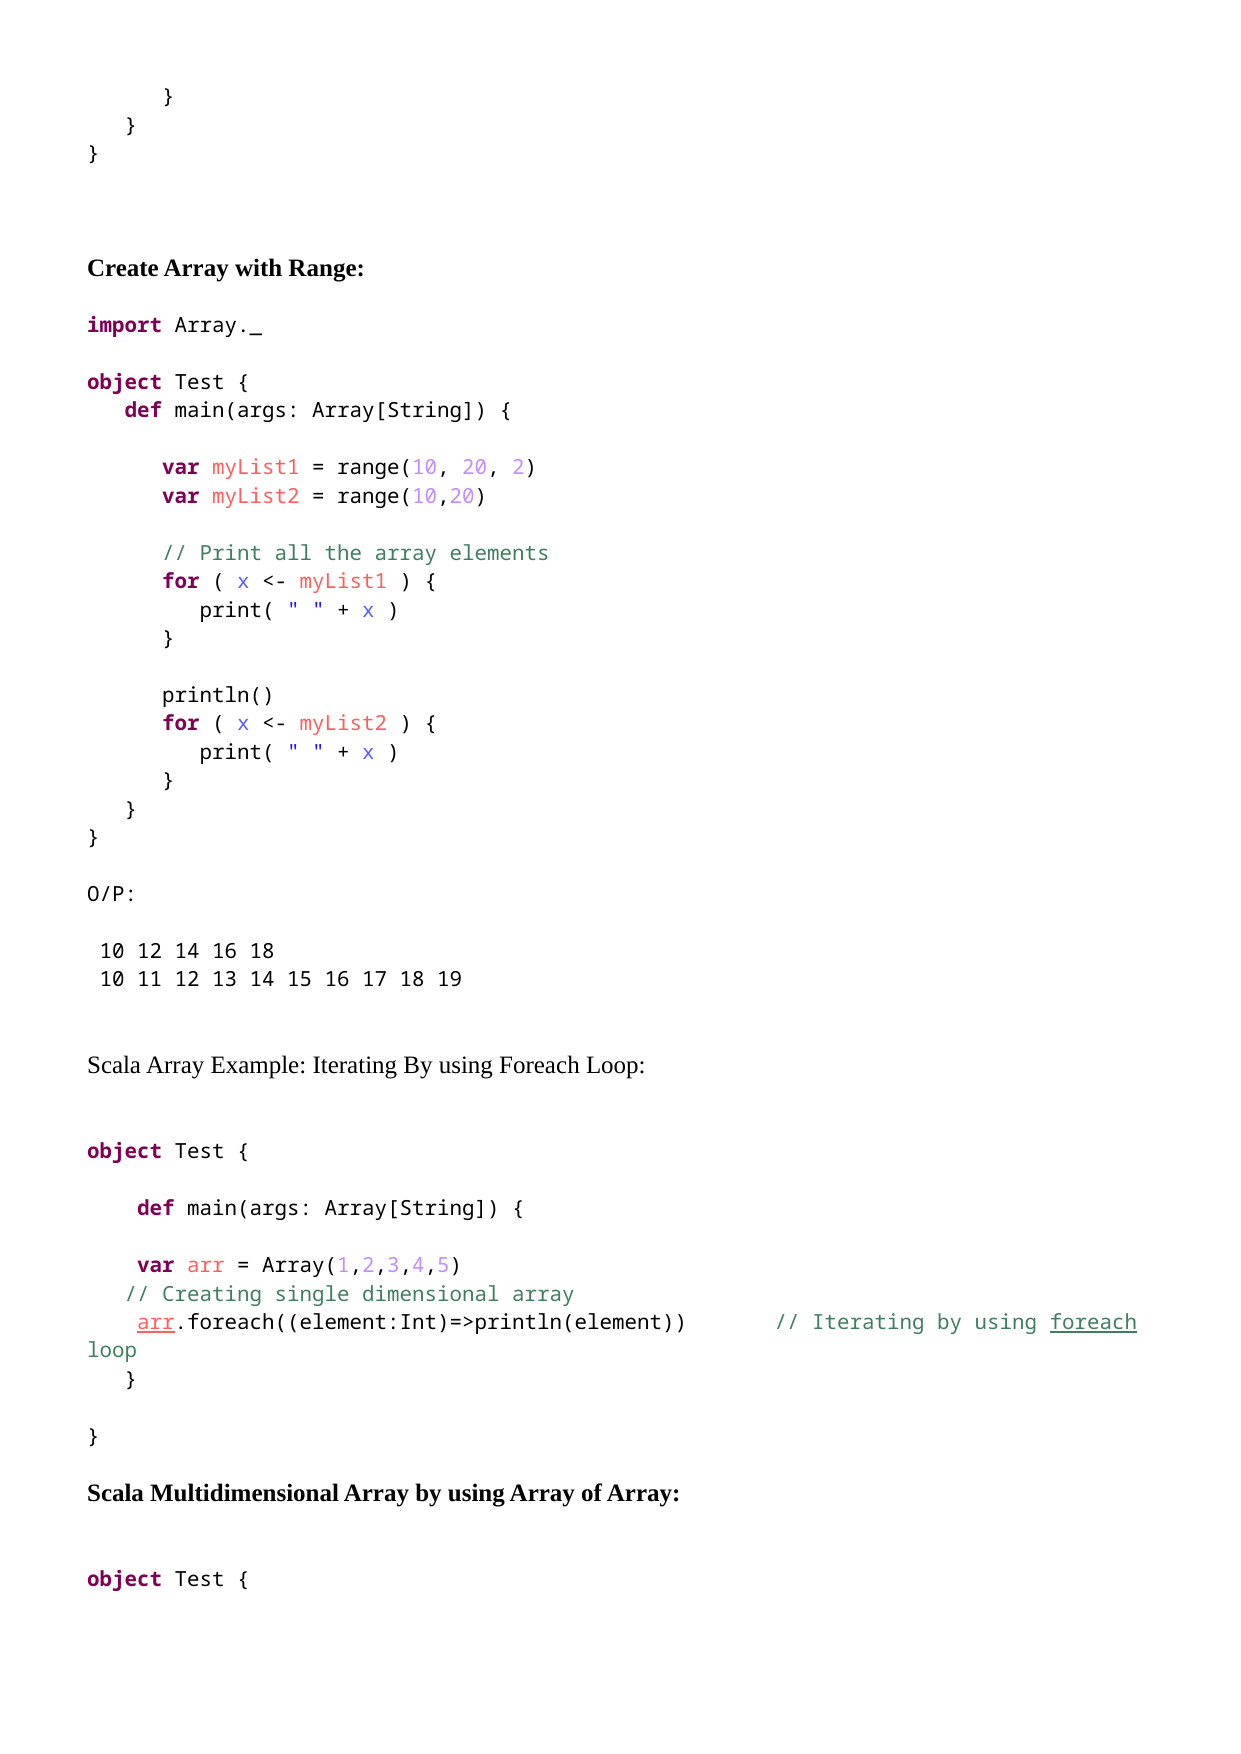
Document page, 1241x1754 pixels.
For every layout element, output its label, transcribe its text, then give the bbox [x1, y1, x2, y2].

text } [87, 110, 1155, 138]
text } [87, 138, 1155, 167]
text } [87, 623, 1155, 652]
text object Test { [87, 1564, 1155, 1593]
text // Print all the array elements [87, 538, 1155, 566]
text O/P: [87, 879, 1155, 907]
text for ( x <- myList1 ) { [87, 566, 1155, 595]
text arr.foreach((element:Int)=>println(element)) // Iterating by using foreach loop [87, 1307, 1155, 1364]
text println() [87, 680, 1155, 708]
text Scala Array Example: Iterating By using Foreach Loop: [87, 1050, 1155, 1079]
text 10 12 14 16 18 [87, 936, 1155, 964]
text } [87, 1364, 1155, 1392]
text 10 11 12 13 14 15 16 17 18 19 [87, 964, 1155, 993]
text for ( x <- myList2 ) { [87, 708, 1155, 737]
text } [87, 1421, 1155, 1449]
text Create Array with Range: [87, 253, 1155, 282]
text } [87, 765, 1155, 794]
text } [87, 822, 1155, 851]
text def main(args: Array[String]) { [87, 1193, 1155, 1222]
text object Test { [87, 367, 1155, 396]
text } [87, 794, 1155, 822]
text // Creating single dimensional array [87, 1279, 1155, 1307]
text def main(args: Array[String]) { [87, 396, 1155, 424]
text print( " " + x ) [87, 595, 1155, 623]
text var myList1 = range(10, 20, 2) [87, 452, 1155, 481]
text print( " " + x ) [87, 737, 1155, 765]
text var myList2 = range(10,20) [87, 481, 1155, 509]
text import Array._ [87, 310, 1155, 339]
text Scala Multidimensional Array by using Array of Array: [87, 1478, 1155, 1507]
text var arr = Array(1,2,3,4,5) [87, 1250, 1155, 1279]
text } [87, 82, 1155, 110]
text object Test { [87, 1137, 1155, 1165]
